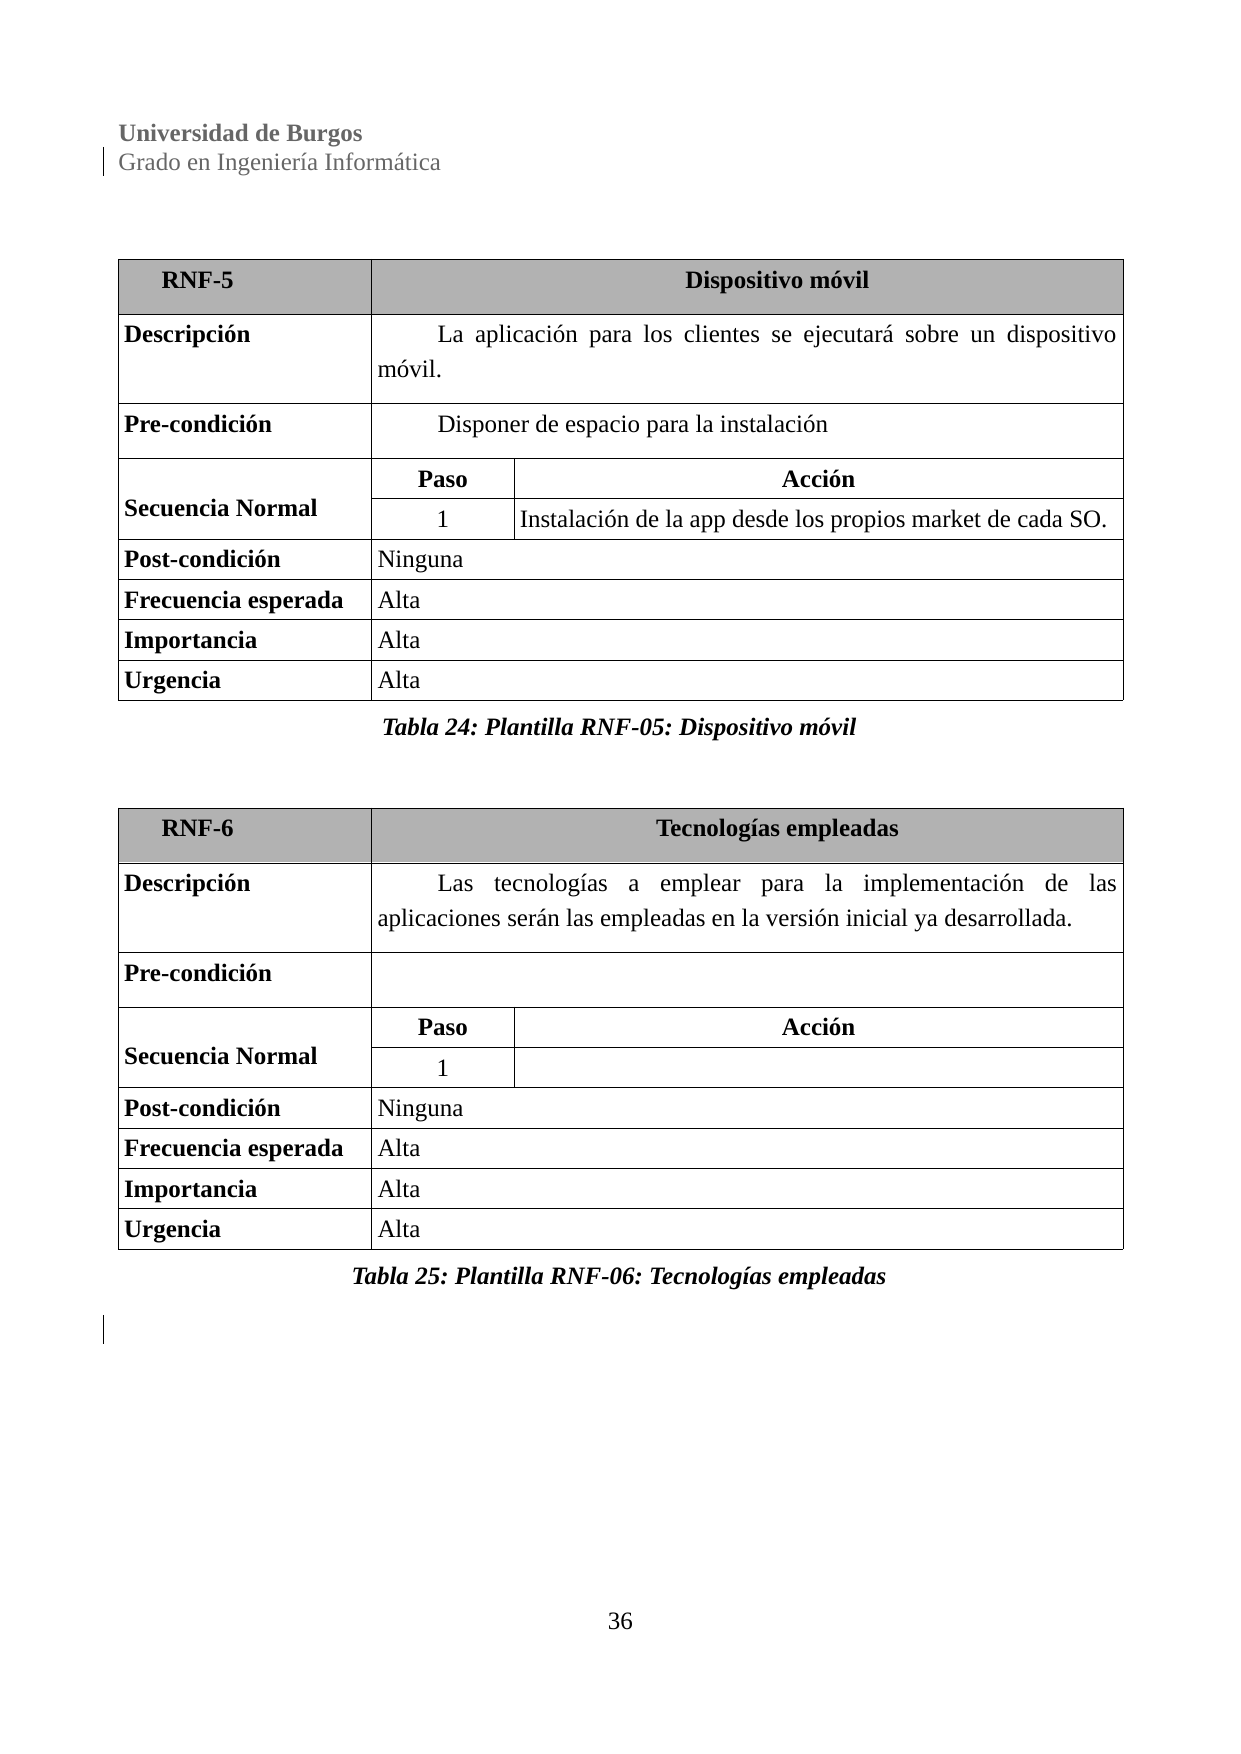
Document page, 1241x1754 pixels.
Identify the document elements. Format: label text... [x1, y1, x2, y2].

table_header Dispositivo móvil [372, 260, 1123, 314]
table_cell Disponer de espacio para la instalación [372, 404, 1123, 458]
table_cell Alta [372, 580, 1123, 619]
text Tabla 25: Plantilla RNF-06: Tecnologías empleadas [118, 1261, 1122, 1290]
table_cell Post-condición [119, 540, 371, 579]
table_cell 1 [372, 1048, 514, 1087]
table_cell Alta [372, 1129, 1123, 1168]
table_header Tecnologías empleadas [372, 809, 1123, 862]
table_cell Alta [372, 620, 1123, 659]
table_cell Alta [372, 1209, 1123, 1248]
table_header [119, 809, 371, 862]
table_cell Paso [372, 459, 514, 498]
table_cell Importancia [119, 620, 371, 659]
table_cell Las tecnologías a emplear para la implementación de las aplicaciones serán las empleadas en la versión inicial ya desarrollada. [372, 864, 1123, 952]
table_cell Paso [372, 1008, 514, 1047]
table_cell Ninguna [372, 1088, 1123, 1128]
table_cell Pre-condición [119, 953, 371, 1007]
table_cell Urgencia [119, 661, 371, 700]
table_cell [372, 953, 1123, 1007]
text Tabla 24: Plantilla RNF-05: Dispositivo móvil [118, 712, 1122, 741]
table_cell Descripción [119, 864, 371, 952]
table_cell Frecuencia esperada [119, 1129, 371, 1168]
table_cell Alta [372, 1169, 1123, 1208]
table_cell Urgencia [119, 1209, 371, 1248]
table_header [119, 260, 371, 314]
table_cell Descripción [119, 315, 371, 403]
table_cell Acción [515, 1008, 1123, 1047]
table_cell Secuencia Normal [119, 459, 371, 539]
table_cell La aplicación para los clientes se ejecutará sobre un dispositivo móvil. [372, 315, 1123, 403]
table_cell Alta [372, 661, 1123, 700]
table_cell 1 [372, 499, 514, 539]
table_cell Post-condición [119, 1088, 371, 1128]
table_cell Secuencia Normal [119, 1008, 371, 1087]
table_cell Ninguna [372, 540, 1123, 579]
table_cell Pre-condición [119, 404, 371, 458]
table_cell Frecuencia esperada [119, 580, 371, 619]
table_cell Acción [515, 459, 1123, 498]
table_cell [515, 1048, 1123, 1087]
table_cell Importancia [119, 1169, 371, 1208]
table_cell Instalación de la app desde los propios market de cada SO. [515, 499, 1123, 539]
